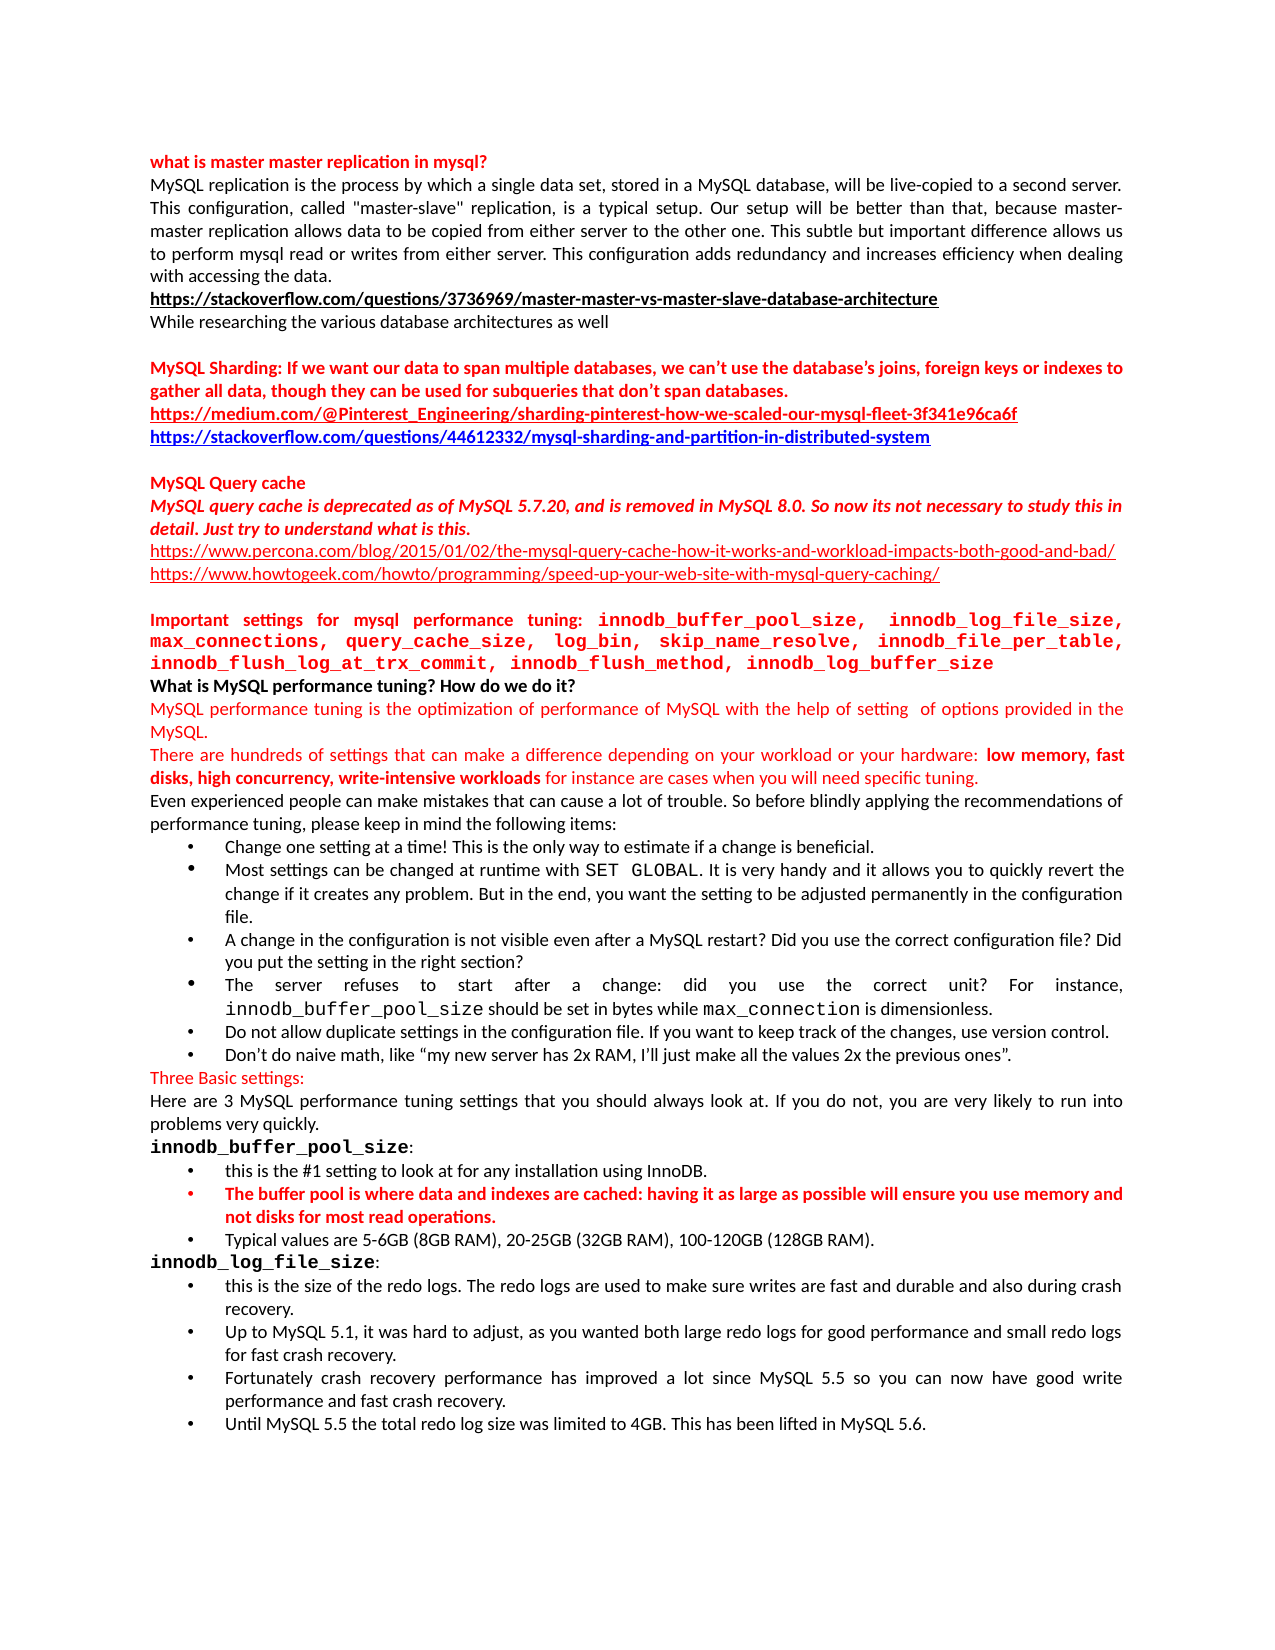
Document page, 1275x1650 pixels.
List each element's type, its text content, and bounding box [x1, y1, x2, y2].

list The server refuses to start after a change: did you use the correct unit? For instance, innodb_buffer_pool_size should be set in bytes while max_connection is dimensionless. [187, 973, 1125, 1021]
text https://www.howtogeek.com/howto/programming/speed-up-your-web-site-with-mysql-query-caching/ [150, 562, 1125, 585]
list The buffer pool is where data and indexes are cached: having it as large as possible will ensure you use memory and not disks for most read operations. [187, 1182, 1125, 1228]
text https://stackoverflow.com/questions/3736969/master-master-vs-master-slave-database-architecture [150, 287, 1125, 310]
text Even experienced people can make mistakes that can cause a lot of trouble. So before blindly applying the recommendations of performance tuning, please keep in mind the following items: [150, 789, 1125, 835]
list Do not allow duplicate settings in the configuration file. If you want to keep track of the changes, use version control. [187, 1021, 1125, 1043]
list Don’t do naive math, like “my new server has 2x RAM, I’ll just make all the values 2x the previous ones”. [187, 1043, 1125, 1066]
list Typical values are 5-6GB (8GB RAM), 20-25GB (32GB RAM), 100-120GB (128GB RAM). [187, 1228, 1125, 1251]
list this is the #1 setting to look at for any installation using InnoDB. [187, 1159, 1125, 1182]
text MySQL Sharding: If we want our data to span multiple databases, we can’t use the database’s joins, foreign keys or indexes to gather all data, though they can be used for subqueries that don’t span databases. [150, 356, 1125, 402]
list A change in the configuration is not visible even after a MySQL restart? Did you use the correct configuration file? Did you put the setting in the right section? [187, 928, 1125, 973]
text Three Basic settings: [150, 1066, 1125, 1089]
text While researching the various database architectures as well [150, 310, 1125, 333]
text innodb_log_file_size: [150, 1251, 1125, 1274]
text innodb_buffer_pool_size: [150, 1135, 1125, 1159]
text MySQL query cache is deprecated as of MySQL 5.7.20, and is removed in MySQL 8.0. So now its not necessary to study this in detail. Just try to understand what is this. [150, 494, 1125, 539]
text Here are 3 MySQL performance tuning settings that you should always look at. If you do not, you are very likely to run into problems very quickly. [150, 1089, 1125, 1135]
list Until MySQL 5.5 the total redo log size was limited to 4GB. This has been lifted in MySQL 5.6. [187, 1412, 1125, 1435]
text what is master master replication in mysql? [150, 150, 1125, 173]
list Fortunately crash recovery performance has improved a lot since MySQL 5.5 so you can now have good write performance and fast crash recovery. [187, 1366, 1125, 1412]
list this is the size of the redo logs. The redo logs are used to make sure writes are fast and durable and also during crash recovery. [187, 1274, 1125, 1320]
text https://www.percona.com/blog/2015/01/02/the-mysql-query-cache-how-it-works-and-workload-impacts-both-good-and-bad/ [150, 539, 1125, 562]
list Most settings can be changed at runtime with SET GLOBAL. It is very handy and it allows you to quickly revert the change if it creates any problem. But in the end, you want the setting to be adjusted permanently in the configuration file. [187, 858, 1125, 928]
text There are hundreds of settings that can make a difference depending on your workload or your hardware: low memory, fast disks, high concurrency, write-intensive workloads for instance are cases when you will need specific tuning. [150, 743, 1125, 789]
text What is MySQL performance tuning? How do we do it? [150, 675, 1125, 698]
text https://stackoverflow.com/questions/44612332/mysql-sharding-and-partition-in-distributed-system [150, 425, 1125, 448]
text MySQL replication is the process by which a single data set, stored in a MySQL database, will be live-copied to a second server. This configuration, called "master-slave" replication, is a typical setup. Our setup will be better than that, because master-master replication allows data to be copied from either server to the other one. This subtle but important difference allows us to perform mysql read or writes from either server. This configuration adds redundancy and increases efficiency when dealing with accessing the data. [150, 173, 1125, 287]
list Up to MySQL 5.1, it was hard to adjust, as you wanted both large redo logs for good performance and small redo logs for fast crash recovery. [187, 1320, 1125, 1366]
text https://medium.com/@Pinterest_Engineering/sharding-pinterest-how-we-scaled-our-mysql-fleet-3f341e96ca6f [150, 402, 1125, 425]
text MySQL Query cache [150, 471, 1125, 494]
text Important settings for mysql performance tuning: innodb_buffer_pool_size, innodb_log_file_size, max_connections, query_cache_size, log_bin, skip_name_resolve, innodb_file_per_table, innodb_flush_log_at_trx_commit, innodb_flush_method, innodb_log_buffer_size [150, 608, 1125, 675]
text MySQL performance tuning is the optimization of performance of MySQL with the help of setting of options provided in the MySQL. [150, 698, 1125, 743]
list Change one setting at a time! This is the only way to estimate if a change is beneficial. [187, 835, 1125, 858]
